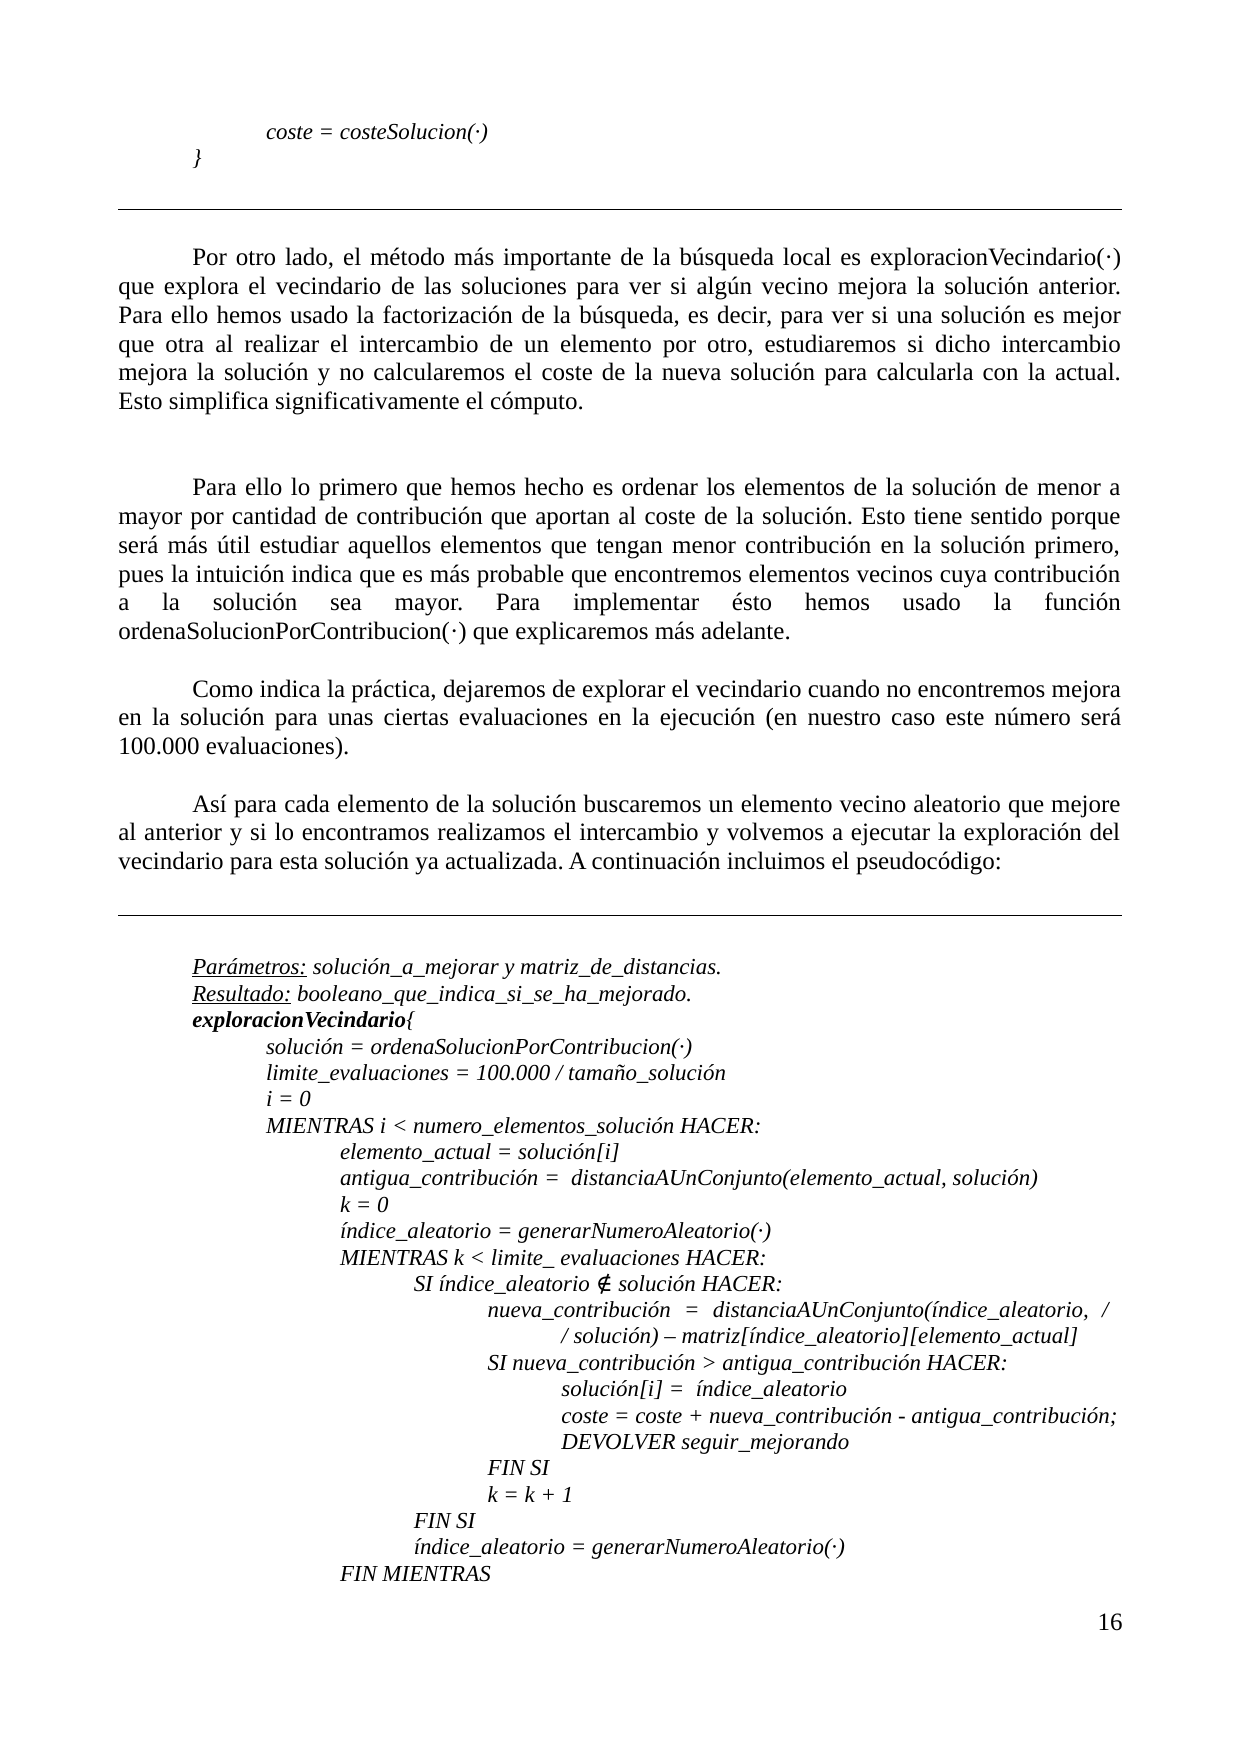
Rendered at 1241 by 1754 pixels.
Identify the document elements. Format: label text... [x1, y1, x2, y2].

text nueva_contribución = distanciaAUnConjunto(índice_aleatorio, / / solución) – matriz[índice_aleatorio][elemento_actual] [118, 1296, 1122, 1349]
text Como indica la práctica, dejaremos de explorar el vecindario cuando no encontremos mejora en la solución para unas ciertas evaluaciones en la ejecución (en nuestro caso este número será 100.000 evaluaciones). [118, 674, 1122, 760]
text MIENTRAS i < numero_elementos_solución HACER: [118, 1112, 1122, 1138]
text índice_aleatorio = generarNumeroAleatorio(·) [118, 1217, 1122, 1243]
text } [118, 144, 1122, 171]
text elemento_actual = solución[i] [118, 1138, 1122, 1164]
text Por otro lado, el método más importante de la búsqueda local es exploracionVecindario(·) que explora el vecindario de las soluciones para ver si algún vecino mejora la solución anterior. Para ello hemos usado la factorización de la búsqueda, es decir, para ver si una solución es mejor que otra al realizar el intercambio de un elemento por otro, estudiaremos si dicho intercambio mejora la solución y no calcularemos el coste de la nueva solución para calcularla con la actual. Esto simplifica significativamente el cómputo. [118, 242, 1122, 415]
text FIN SI [118, 1454, 1122, 1481]
text FIN SI [118, 1507, 1122, 1533]
text SI índice_aleatorio ∉ solución HACER: [118, 1270, 1122, 1296]
text solución = ordenaSolucionPorContribucion(·) [118, 1033, 1122, 1059]
text MIENTRAS k < limite_ evaluaciones HACER: [118, 1243, 1122, 1270]
text exploracionVecindario{ [118, 1006, 1122, 1033]
text coste = coste + nueva_contribución - antigua_contribución; [118, 1402, 1122, 1428]
text coste = costeSolucion(·) [118, 118, 1122, 144]
text k = k + 1 [118, 1481, 1122, 1507]
text k = 0 [118, 1191, 1122, 1217]
text antigua_contribución = distanciaAUnConjunto(elemento_actual, solución) [118, 1164, 1122, 1191]
text i = 0 [118, 1085, 1122, 1112]
text FIN MIENTRAS [118, 1560, 1122, 1586]
text Para ello lo primero que hemos hecho es ordenar los elementos de la solución de menor a mayor por cantidad de contribución que aportan al coste de la solución. Esto tiene sentido porque será más útil estudiar aquellos elementos que tengan menor contribución en la solución primero, pues la intuición indica que es más probable que encontremos elementos vecinos cuya contribución a la solución sea mayor. Para implementar ésto hemos usado la función ordenaSolucionPorContribucion(·) que explicaremos más adelante. [118, 472, 1122, 645]
text Así para cada elemento de la solución buscaremos un elemento vecino aleatorio que mejore al anterior y si lo encontramos realizamos el intercambio y volvemos a ejecutar la exploración del vecindario para esta solución ya actualizada. A continuación incluimos el pseudocódigo: [118, 789, 1122, 875]
text limite_evaluaciones = 100.000 / tamaño_solución [118, 1059, 1122, 1085]
text SI nueva_contribución > antigua_contribución HACER: [118, 1349, 1122, 1375]
text solución[i] = índice_aleatorio [118, 1375, 1122, 1402]
text DEVOLVER seguir_mejorando [118, 1428, 1122, 1454]
text índice_aleatorio = generarNumeroAleatorio(·) [118, 1533, 1122, 1560]
text Resultado: booleano_que_indica_si_se_ha_mejorado. [118, 980, 1122, 1006]
text Parámetros: solución_a_mejorar y matriz_de_distancias. [118, 951, 1122, 980]
